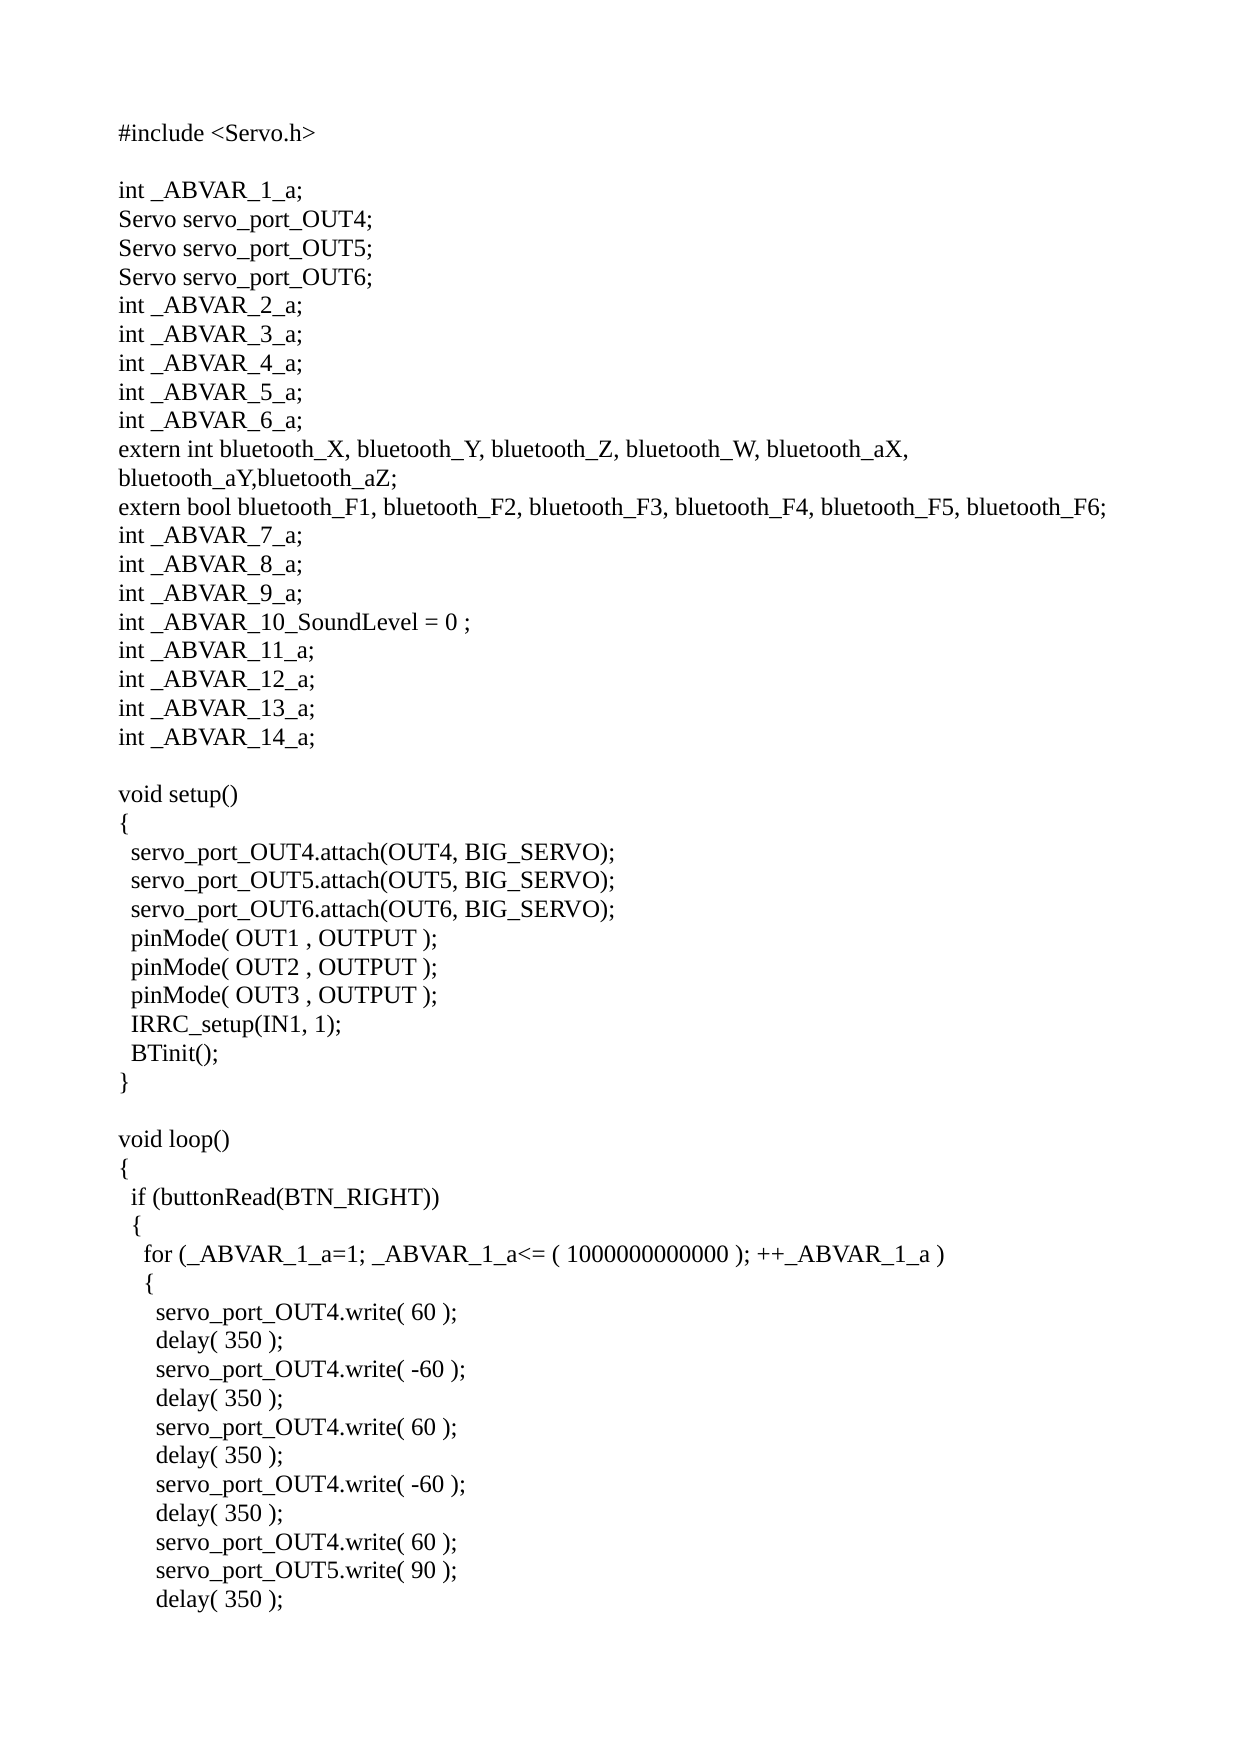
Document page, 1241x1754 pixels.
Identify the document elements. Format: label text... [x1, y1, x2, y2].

text int _ABVAR_9_a; [118, 578, 1122, 607]
text void loop() [118, 1124, 1122, 1153]
text } [118, 1067, 1122, 1096]
text servo_port_OUT4.write( 60 ); [118, 1297, 1122, 1326]
text servo_port_OUT5.write( 90 ); [118, 1556, 1122, 1584]
text int _ABVAR_14_a; [118, 722, 1122, 751]
text delay( 350 ); [118, 1584, 1122, 1613]
text servo_port_OUT5.attach(OUT5, BIG_SERVO); [118, 866, 1122, 894]
text int _ABVAR_10_SoundLevel = 0 ; [118, 607, 1122, 636]
text Servo servo_port_OUT4; [118, 204, 1122, 233]
text int _ABVAR_11_a; [118, 636, 1122, 664]
text int _ABVAR_12_a; [118, 664, 1122, 693]
text { [118, 1268, 1122, 1297]
text delay( 350 ); [118, 1498, 1122, 1527]
text int _ABVAR_13_a; [118, 693, 1122, 722]
text servo_port_OUT4.attach(OUT4, BIG_SERVO); [118, 837, 1122, 866]
text servo_port_OUT4.write( -60 ); [118, 1469, 1122, 1498]
text servo_port_OUT4.write( -60 ); [118, 1354, 1122, 1383]
text { [118, 1153, 1122, 1182]
text #include <Servo.h> [118, 118, 1122, 147]
text if (buttonRead(BTN_RIGHT)) [118, 1182, 1122, 1211]
text servo_port_OUT4.write( 60 ); [118, 1527, 1122, 1556]
text pinMode( OUT2 , OUTPUT ); [118, 952, 1122, 981]
text servo_port_OUT4.write( 60 ); [118, 1412, 1122, 1441]
text delay( 350 ); [118, 1441, 1122, 1469]
text pinMode( OUT3 , OUTPUT ); [118, 981, 1122, 1009]
text int _ABVAR_6_a; [118, 406, 1122, 434]
text int _ABVAR_4_a; [118, 348, 1122, 377]
text BTinit(); [118, 1038, 1122, 1067]
text Servo servo_port_OUT6; [118, 262, 1122, 291]
text { [118, 808, 1122, 837]
text Servo servo_port_OUT5; [118, 233, 1122, 262]
text int _ABVAR_3_a; [118, 319, 1122, 348]
text int _ABVAR_7_a; [118, 521, 1122, 549]
text for (_ABVAR_1_a=1; _ABVAR_1_a<= ( 1000000000000 ); ++_ABVAR_1_a ) [118, 1239, 1122, 1268]
text int _ABVAR_8_a; [118, 549, 1122, 578]
text pinMode( OUT1 , OUTPUT ); [118, 923, 1122, 952]
text extern int bluetooth_X, bluetooth_Y, bluetooth_Z, bluetooth_W, bluetooth_aX, bluetooth_aY,bluetooth_aZ; [118, 434, 1122, 492]
text int _ABVAR_1_a; [118, 176, 1122, 204]
text servo_port_OUT6.attach(OUT6, BIG_SERVO); [118, 894, 1122, 923]
text int _ABVAR_2_a; [118, 291, 1122, 319]
text delay( 350 ); [118, 1383, 1122, 1412]
text extern bool bluetooth_F1, bluetooth_F2, bluetooth_F3, bluetooth_F4, bluetooth_F5, bluetooth_F6; [118, 492, 1122, 521]
text void setup() [118, 779, 1122, 808]
text int _ABVAR_5_a; [118, 377, 1122, 406]
text delay( 350 ); [118, 1326, 1122, 1354]
text IRRC_setup(IN1, 1); [118, 1009, 1122, 1038]
text { [118, 1211, 1122, 1239]
